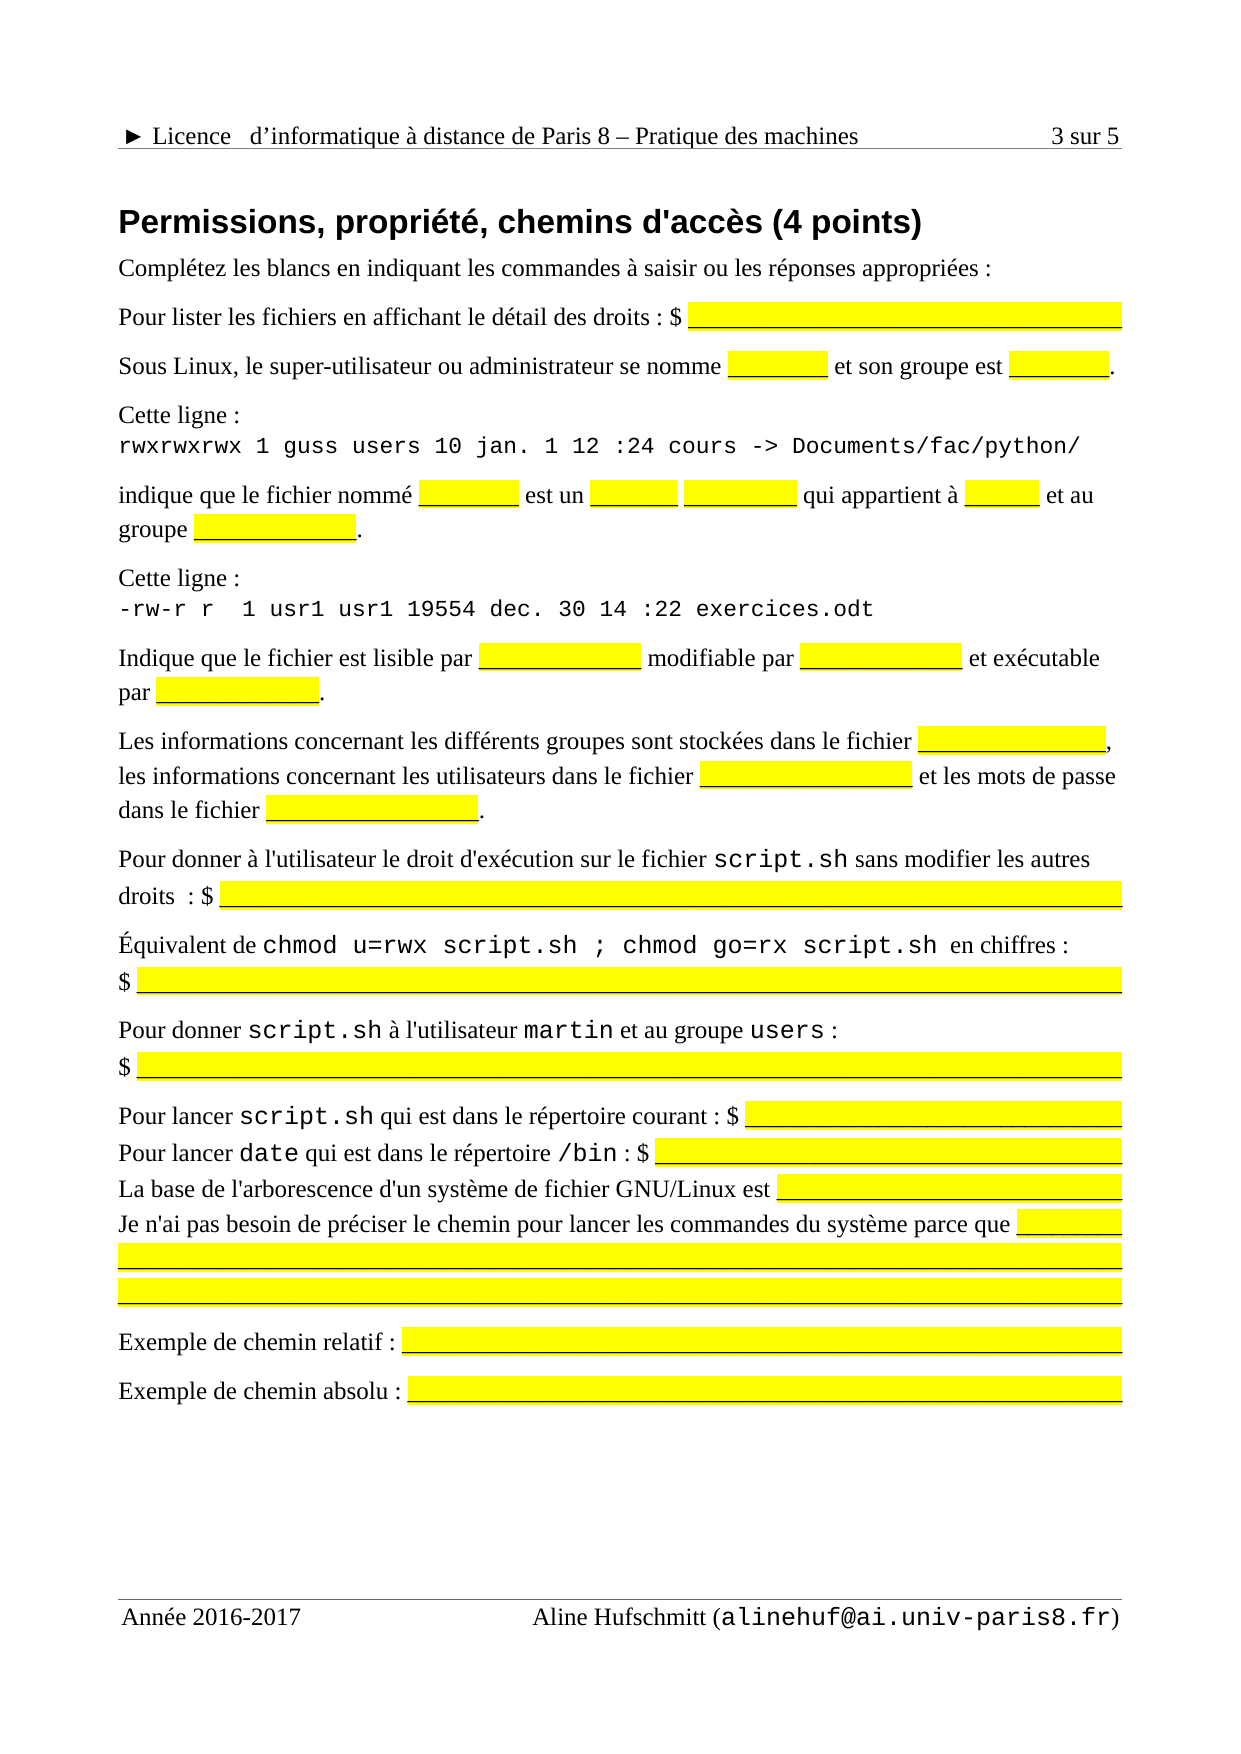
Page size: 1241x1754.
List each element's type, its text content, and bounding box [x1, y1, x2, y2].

text Sous Linux, le super-utilisateur ou administrateur se nomme ________ et son groupe est ________. [118, 351, 1122, 380]
text Exemple de chemin relatif : [118, 1327, 1122, 1356]
subtitle Permissions, propriété, chemins d'accès (4 points) [118, 202, 1122, 241]
text Exemple de chemin absolu : [118, 1376, 1122, 1405]
text Cette ligne : rwxrwxrwx 1 guss users 10 jan. 1 12 :24 cours -> Documents/fac/python/ [118, 400, 1122, 460]
text Indique que le fichier est lisible par _____________ modifiable par _____________ et exécutable par _____________. [118, 643, 1122, 706]
text Pour lancer script.sh qui est dans le répertoire courant : $ Pour lancer date qui est dans le répertoire /bin : $ La base de l'arborescence d'un système de fichier GNU/Linux est Je n'ai pas besoin de préciser le chemin pour lancer les commandes du système parce que [118, 1269, 1122, 1303]
text Cette ligne : -rw-r r 1 usr1 usr1 19554 dec. 30 14 :22 exercices.odt [118, 563, 1122, 623]
text Pour lancer script.sh qui est dans le répertoire courant : $ Pour lancer date qui est dans le répertoire /bin : $ La base de l'arborescence d'un système de fichier GNU/Linux est Je n'ai pas besoin de préciser le chemin pour lancer les commandes du système parce que [118, 1101, 1122, 1268]
text Équivalent de chmod u=rwx script.sh ; chmod go=rx script.sh en chiffres : $ [118, 930, 1122, 995]
text Pour lister les fichiers en affichant le détail des droits : $ [118, 302, 1122, 331]
text Pour donner script.sh à l'utilisateur martin et au groupe users : $ [118, 1016, 1122, 1081]
text Les informations concernant les différents groupes sont stockées dans le fichier _______________, les informations concernant les utilisateurs dans le fichier _________________ et les mots de passe dans le fichier _________________. [118, 726, 1122, 824]
text Pour donner à l'utilisateur le droit d'exécution sur le fichier script.sh sans modifier les autres droits : $ [118, 844, 1122, 910]
text Complétez les blancs en indiquant les commandes à saisir ou les réponses appropriées : [118, 253, 1122, 282]
text indique que le fichier nommé ________ est un _______ _________ qui appartient à ______ et au groupe _____________. [118, 480, 1122, 543]
